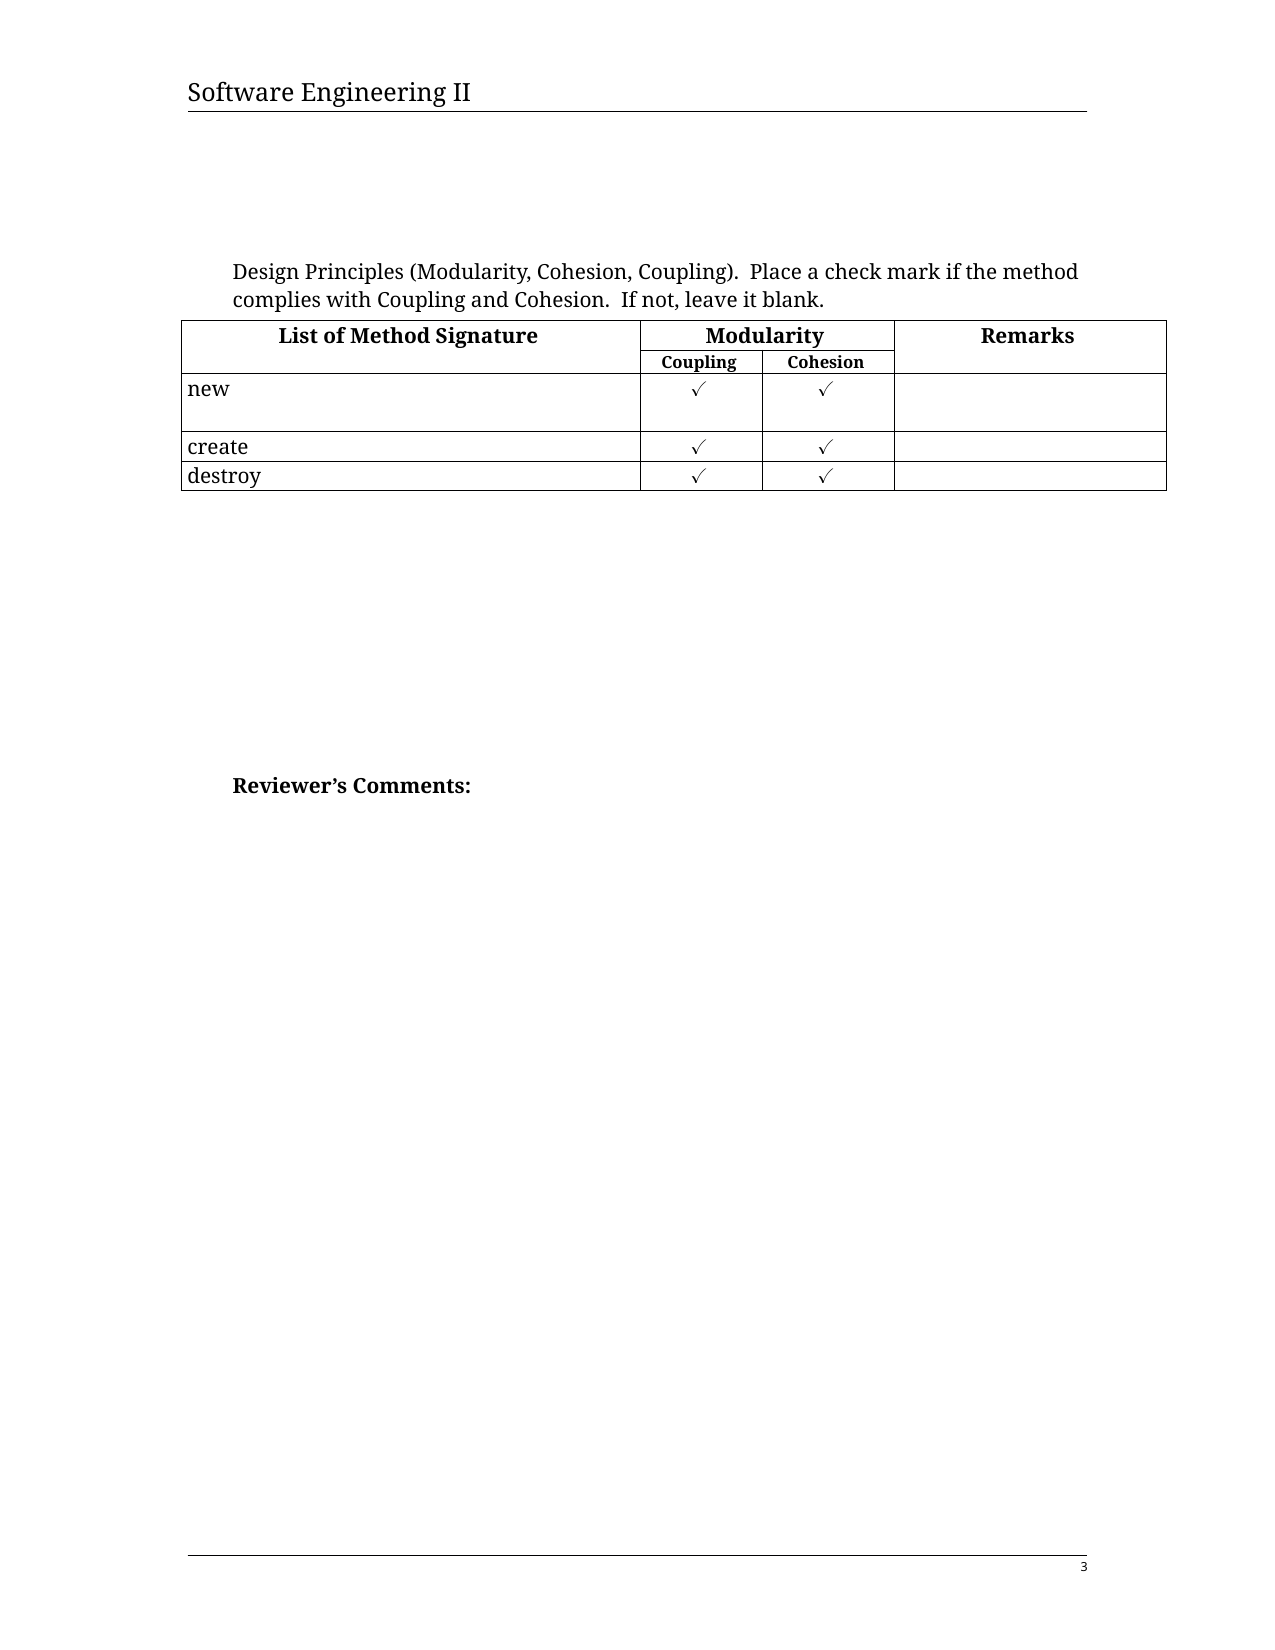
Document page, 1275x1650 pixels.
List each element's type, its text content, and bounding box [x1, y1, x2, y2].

table_cell destroy [182, 462, 640, 490]
table_header Modularity [641, 321, 894, 349]
table_cell Cohesion [763, 351, 894, 373]
table_cell [895, 432, 1166, 461]
table_cell Coupling [641, 351, 762, 373]
table_header List of Method Signature [182, 321, 640, 373]
table_cell ✓ [641, 462, 762, 490]
table_cell ✓ [641, 374, 762, 431]
table_cell ✓ [641, 432, 762, 461]
table_header Remarks [895, 321, 1166, 373]
table_cell [895, 462, 1166, 490]
subtitle Reviewer’s Comments: [187, 771, 1087, 828]
table_cell new [182, 374, 640, 431]
subtitle Design Principles (Modularity, Cohesion, Coupling). Place a check mark if the method complies with Coupling and Cohesion. If not, leave it blank. [187, 257, 1087, 314]
table_cell ✓ [763, 432, 894, 461]
table_cell ✓ [763, 374, 894, 431]
table_cell create [182, 432, 640, 461]
table_cell ✓ [763, 462, 894, 490]
table_cell [895, 374, 1166, 431]
